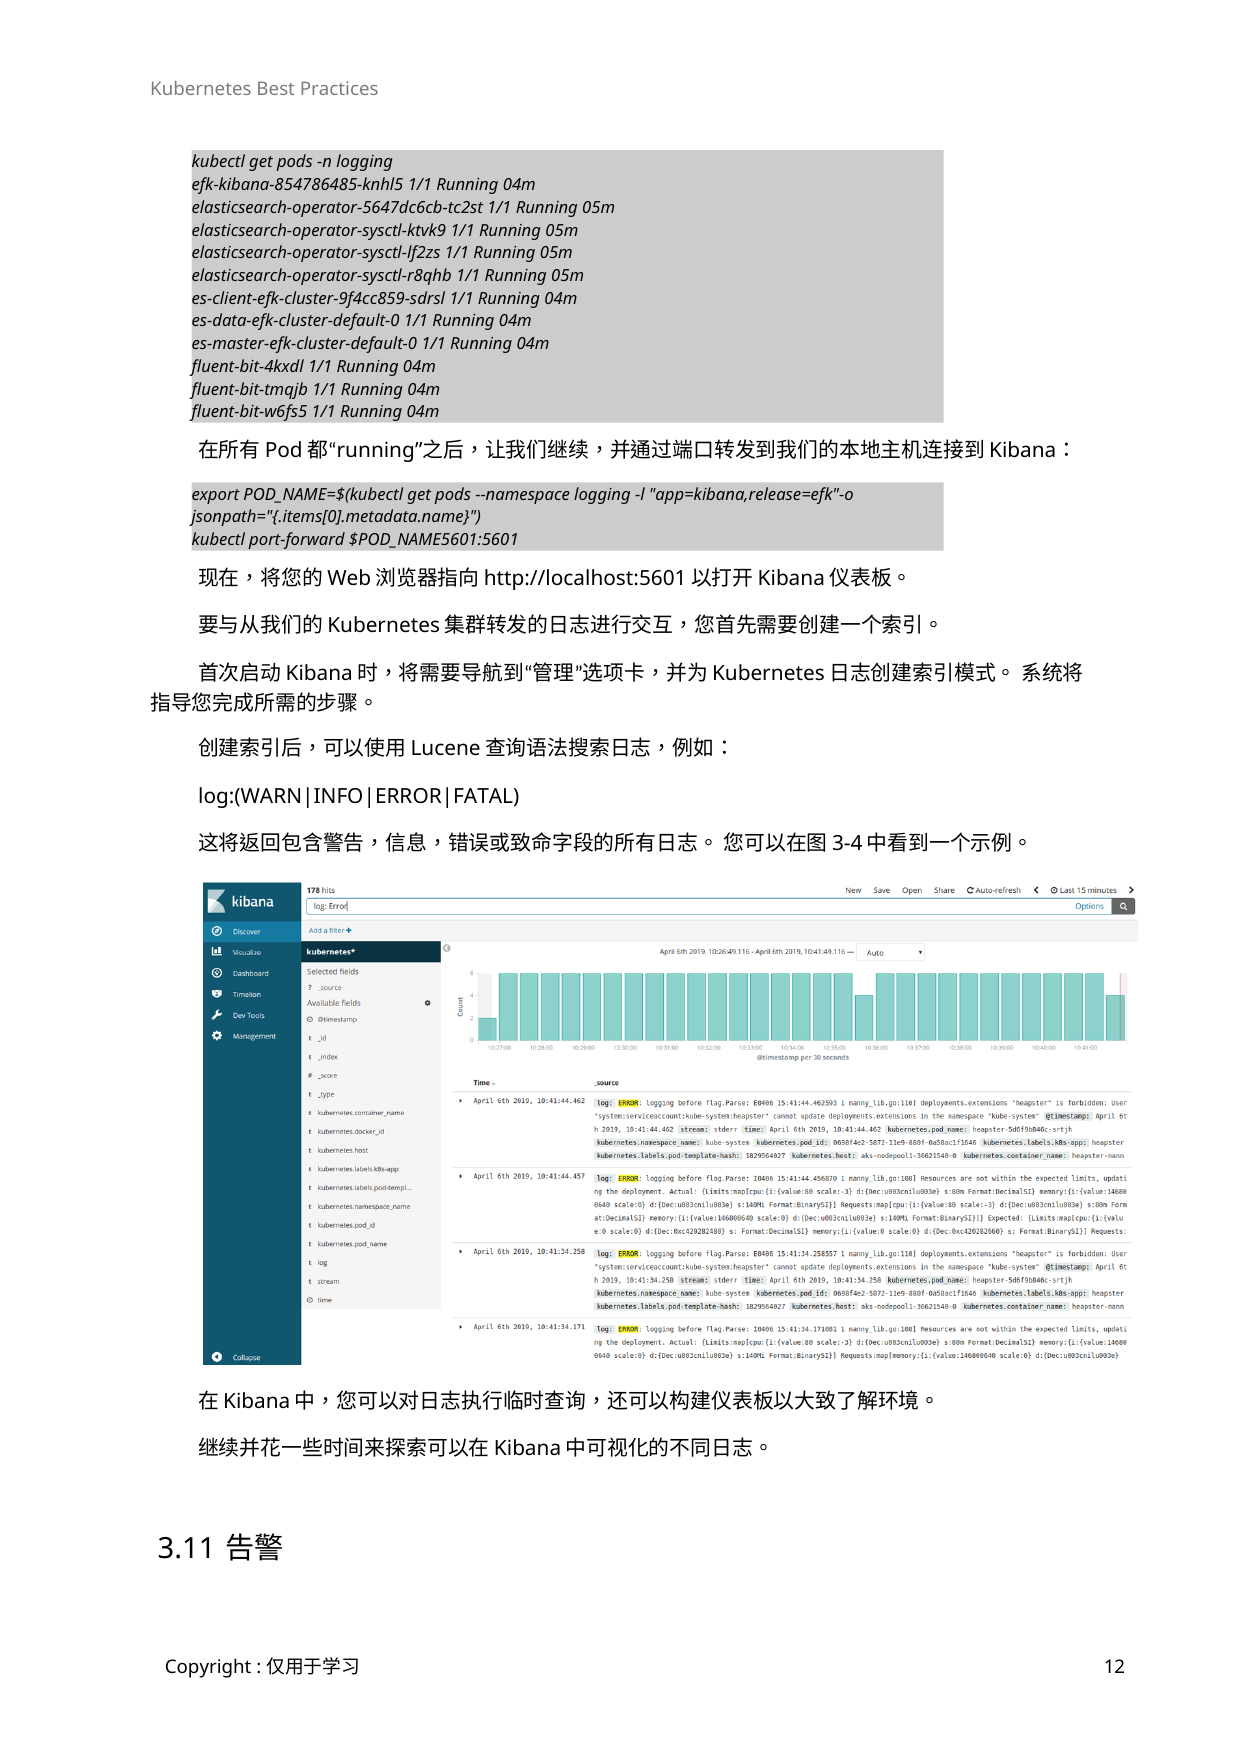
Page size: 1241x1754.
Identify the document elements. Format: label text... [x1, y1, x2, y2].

text 创建索引后，可以使用Lucene查询语法搜索日志，例如： [150, 733, 1090, 762]
subtitle 告警 [150, 1527, 1090, 1567]
text 继续并花一些时间来探索可以在Kibana中可视化的不同日志。 [150, 1433, 1090, 1462]
text log:(WARN|INFO|ERROR|FATAL) [150, 781, 1090, 809]
text 在Kibana中，您可以对日志执行临时查询，还可以构建仪表板以大致了解环境。 [150, 1386, 1090, 1414]
text 现在，将您的Web浏览器指向http://localhost:5601以打开Kibana仪表板。 [150, 563, 1090, 592]
text 在所有Pod都“running”之后，让我们继续，并通过端口转发到我们的本地主机连接到Kibana： [150, 435, 1090, 464]
text 这将返回包含警告，信息，错误或致命字段的所有日志。 您可以在图3-4中看到一个示例。 [150, 828, 1090, 856]
text 首次启动Kibana时，将需要导航到“管理”选项卡，并为Kubernetes日志创建索引模式。 系统将指导您完成所需的步骤。 [150, 658, 1090, 715]
picture [197, 875, 1139, 1368]
text 要与从我们的Kubernetes集群转发的日志进行交互，您首先需要创建一个索引。 [150, 610, 1090, 639]
